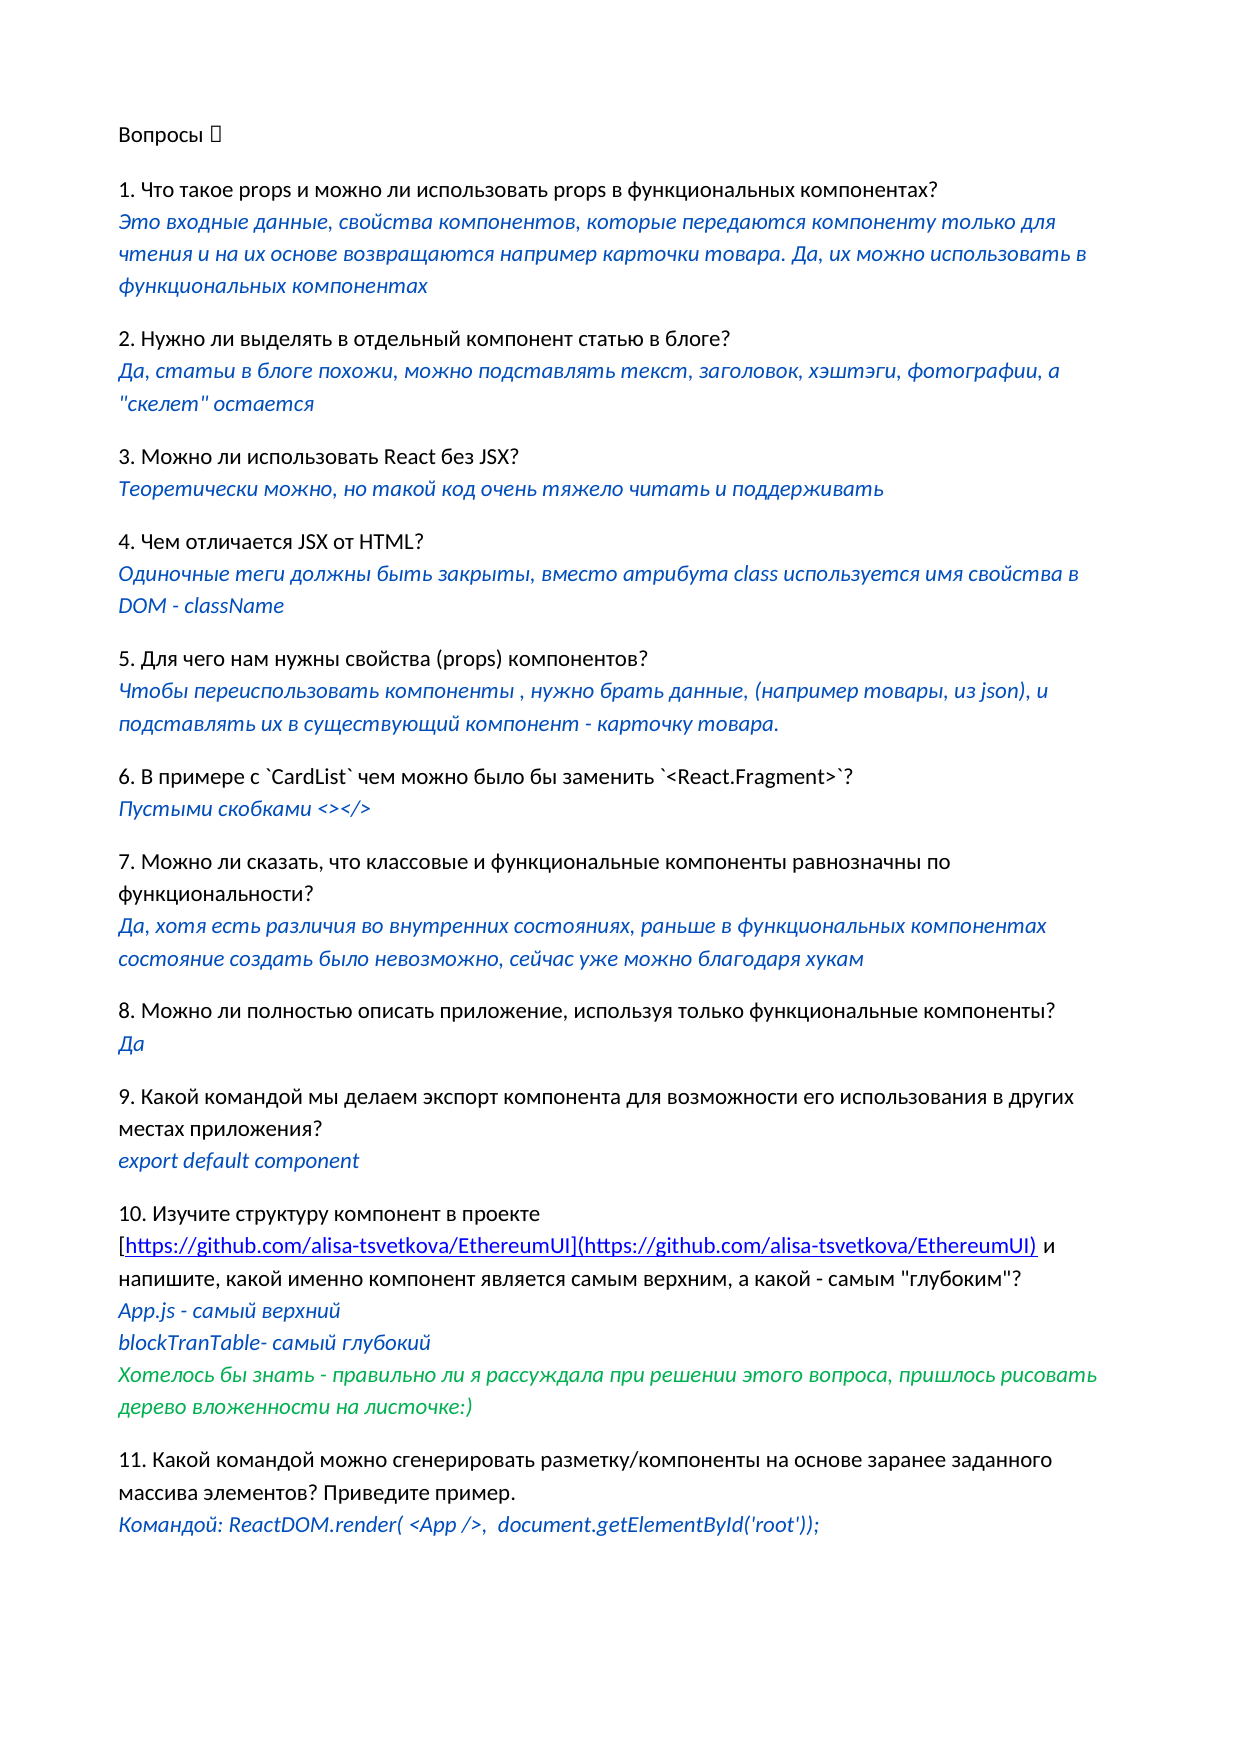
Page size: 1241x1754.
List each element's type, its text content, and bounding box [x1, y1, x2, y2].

text 7. Можно ли сказать, что классовые и функциональные компоненты равнозначны по функциональности? Да, хотя есть различия во внутренних состояниях, раньше в функциональных компонентах состояние создать было невозможно, сейчас уже можно благодаря хукам [118, 847, 1122, 972]
text 2. Нужно ли выделять в отдельный компонент статью в блоге? Да, статьи в блоге похожи, можно подставлять текст, заголовок, хэштэги, фотографии, а "скелет" остается [118, 324, 1122, 417]
text 5. Для чего нам нужны свойства (props) компонентов? Чтобы переиспользовать компоненты , нужно брать данные, (например товары, из json), и подставлять их в существующий компонент - карточку товара. [118, 644, 1122, 737]
text 10. Изучите структуру компонент в проекте [https://github.com/alisa-tsvetkova/EthereumUI](https://github.com/alisa-tsvetkova/EthereumUI) и напишите, какой именно компонент является самым верхним, а какой - самым "глубоким"? App.js - самый верхний blockTranTable- самый глубокий Хотелось бы знать - правильно ли я рассуждала при решении этого вопроса, пришлось рисовать дерево вложенности на листочке:) [118, 1199, 1122, 1420]
text Вопросы 💎 [118, 118, 1122, 149]
text 3. Можно ли использовать React без JSX? Теоретически можно, но такой код очень тяжело читать и поддерживать [118, 442, 1122, 502]
text 6. В примере с `CardList` чем можно было бы заменить `<React.Fragment>`? Пустыми скобками <></> [118, 762, 1122, 822]
text 11. Какой командой можно сгенерировать разметку/компоненты на основе заранее заданного массива элементов? Приведите пример. Командой: ReactDOM.render( <App />, document.getElementById('root')); [118, 1445, 1122, 1570]
text 4. Чем отличается JSX от HTML? Одиночные теги должны быть закрыты, вместо атрибута class используется имя свойства в DOM - className [118, 527, 1122, 619]
text 9. Какой командой мы делаем экспорт компонента для возможности его использования в других местах приложения? export default component [118, 1082, 1122, 1174]
text 1. Что такое props и можно ли использовать props в функциональных компонентах? Это входные данные, свойства компонентов, которые передаются компоненту только для чтения и на их основе возвращаются например карточки товара. Да, их можно использовать в функциональных компонентах [118, 175, 1122, 299]
text 8. Можно ли полностью описать приложение, используя только функциональные компоненты? Да [118, 997, 1122, 1057]
